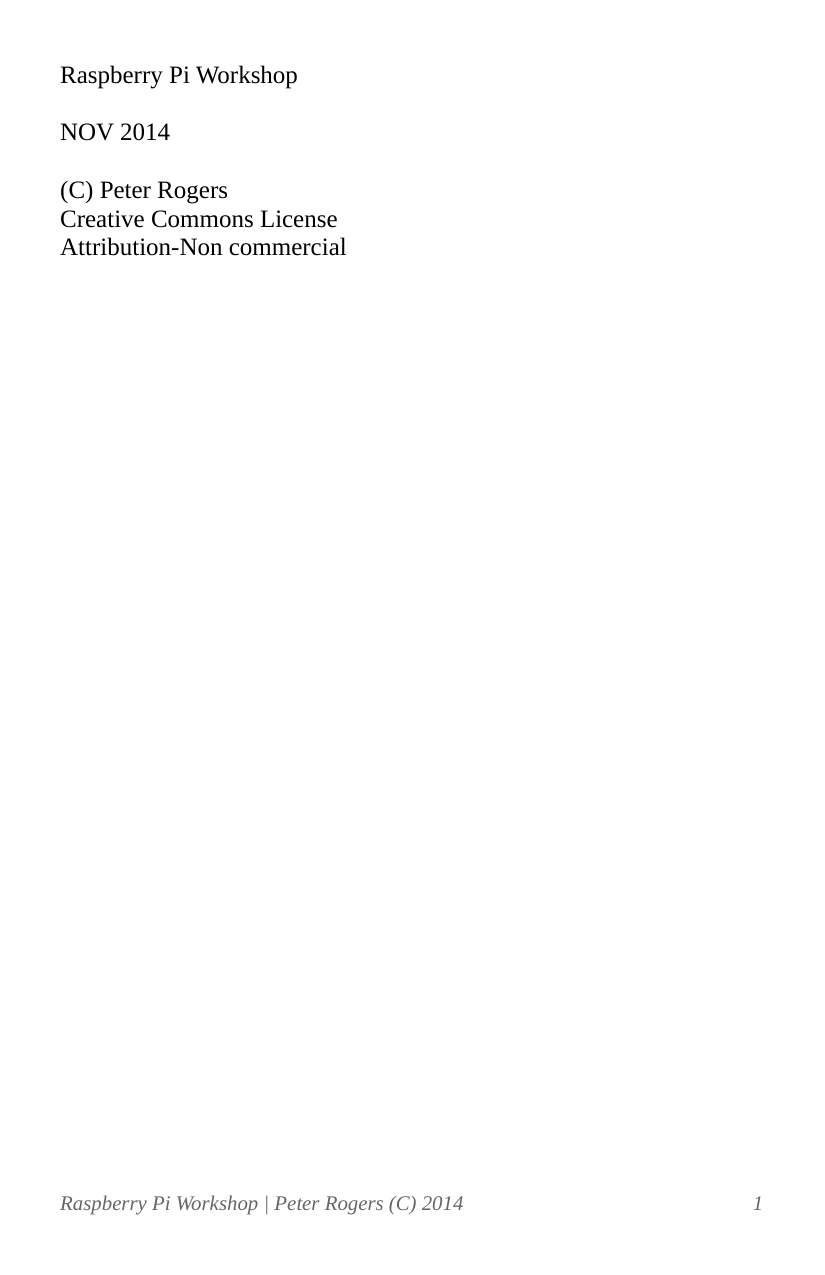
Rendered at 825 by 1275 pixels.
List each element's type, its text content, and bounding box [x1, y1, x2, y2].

text (C) Peter Rogers [60, 175, 765, 204]
text Creative Commons License [60, 204, 765, 232]
text Attribution-Non commercial [60, 232, 765, 261]
text NOV 2014 [60, 117, 765, 146]
text Raspberry Pi Workshop [60, 60, 765, 89]
